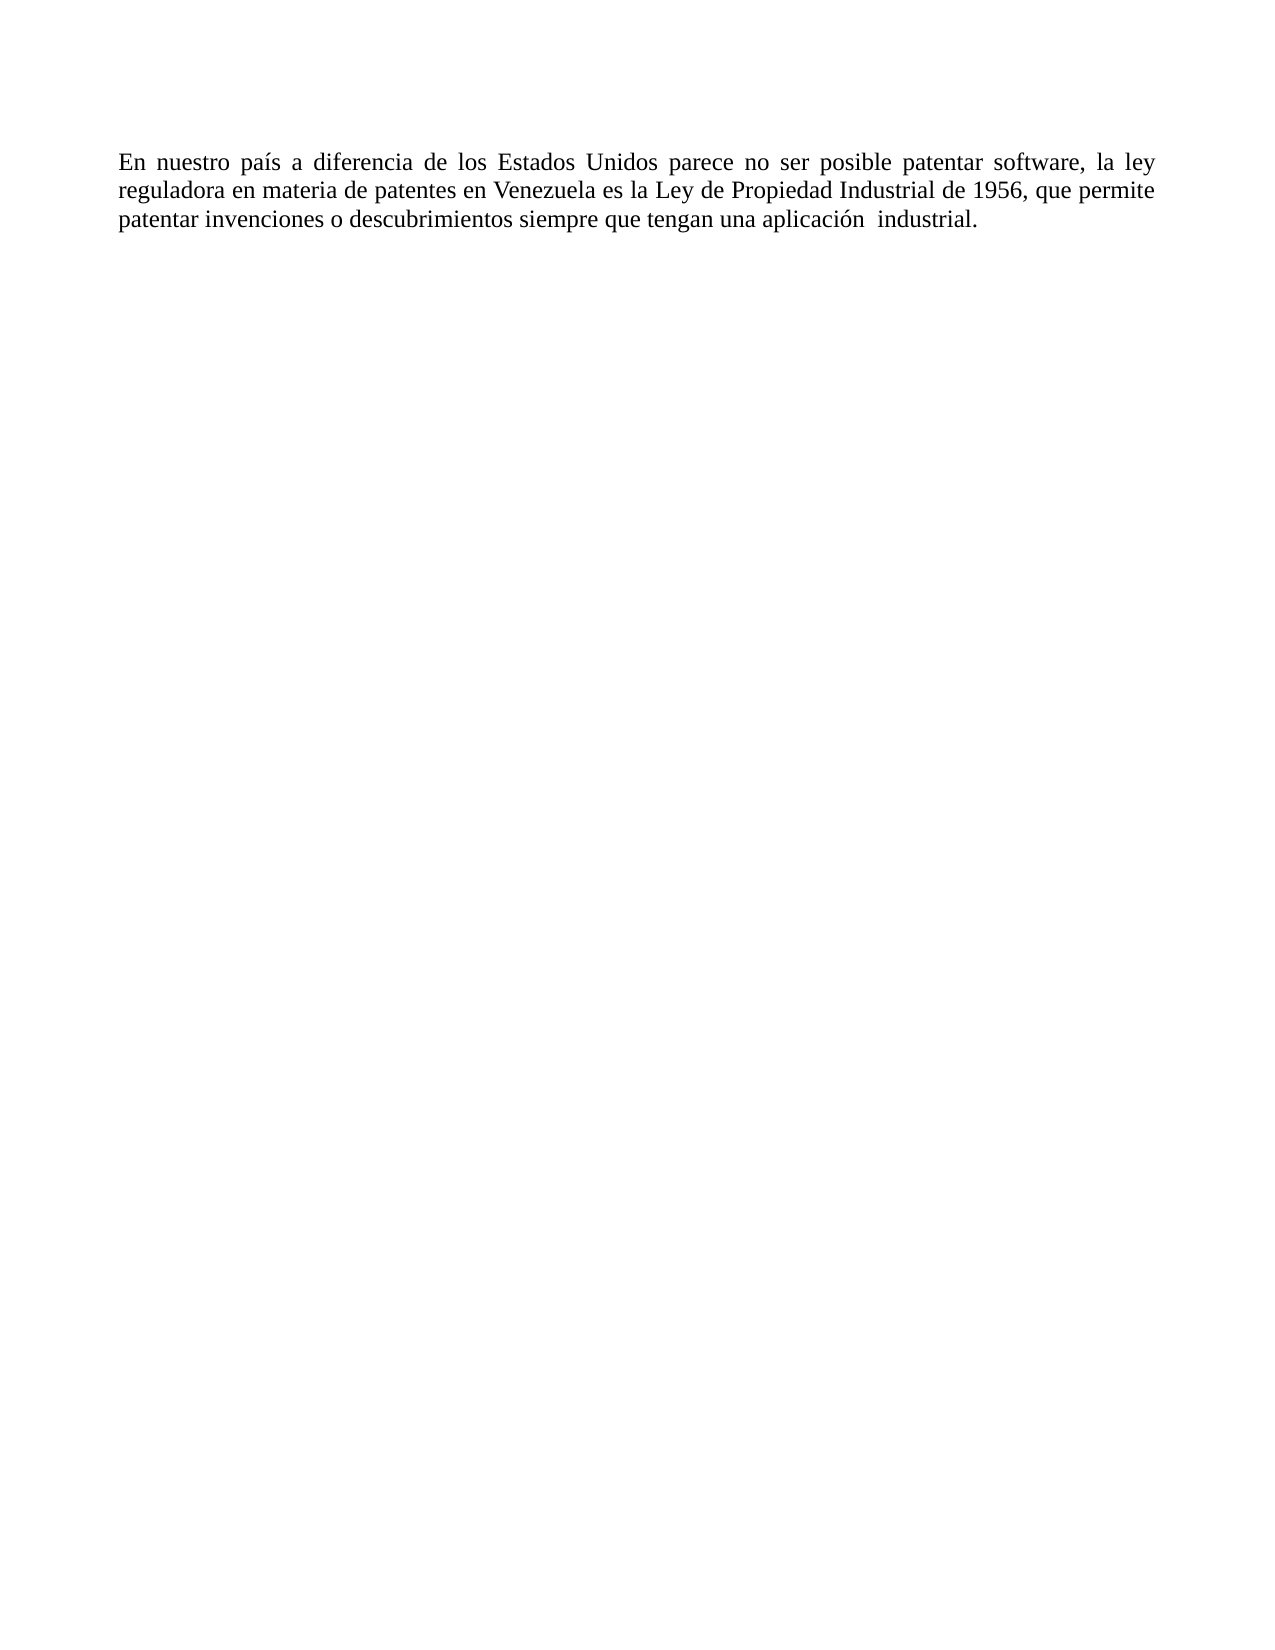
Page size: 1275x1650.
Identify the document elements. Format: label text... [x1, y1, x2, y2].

text En nuestro país a diferencia de los Estados Unidos parece no ser posible patentar software, la ley reguladora en materia de patentes en Venezuela es la Ley de Propiedad Industrial de 1956, que permite patentar invenciones o descubrimientos siempre que tengan una aplicación industrial. [118, 147, 1157, 233]
